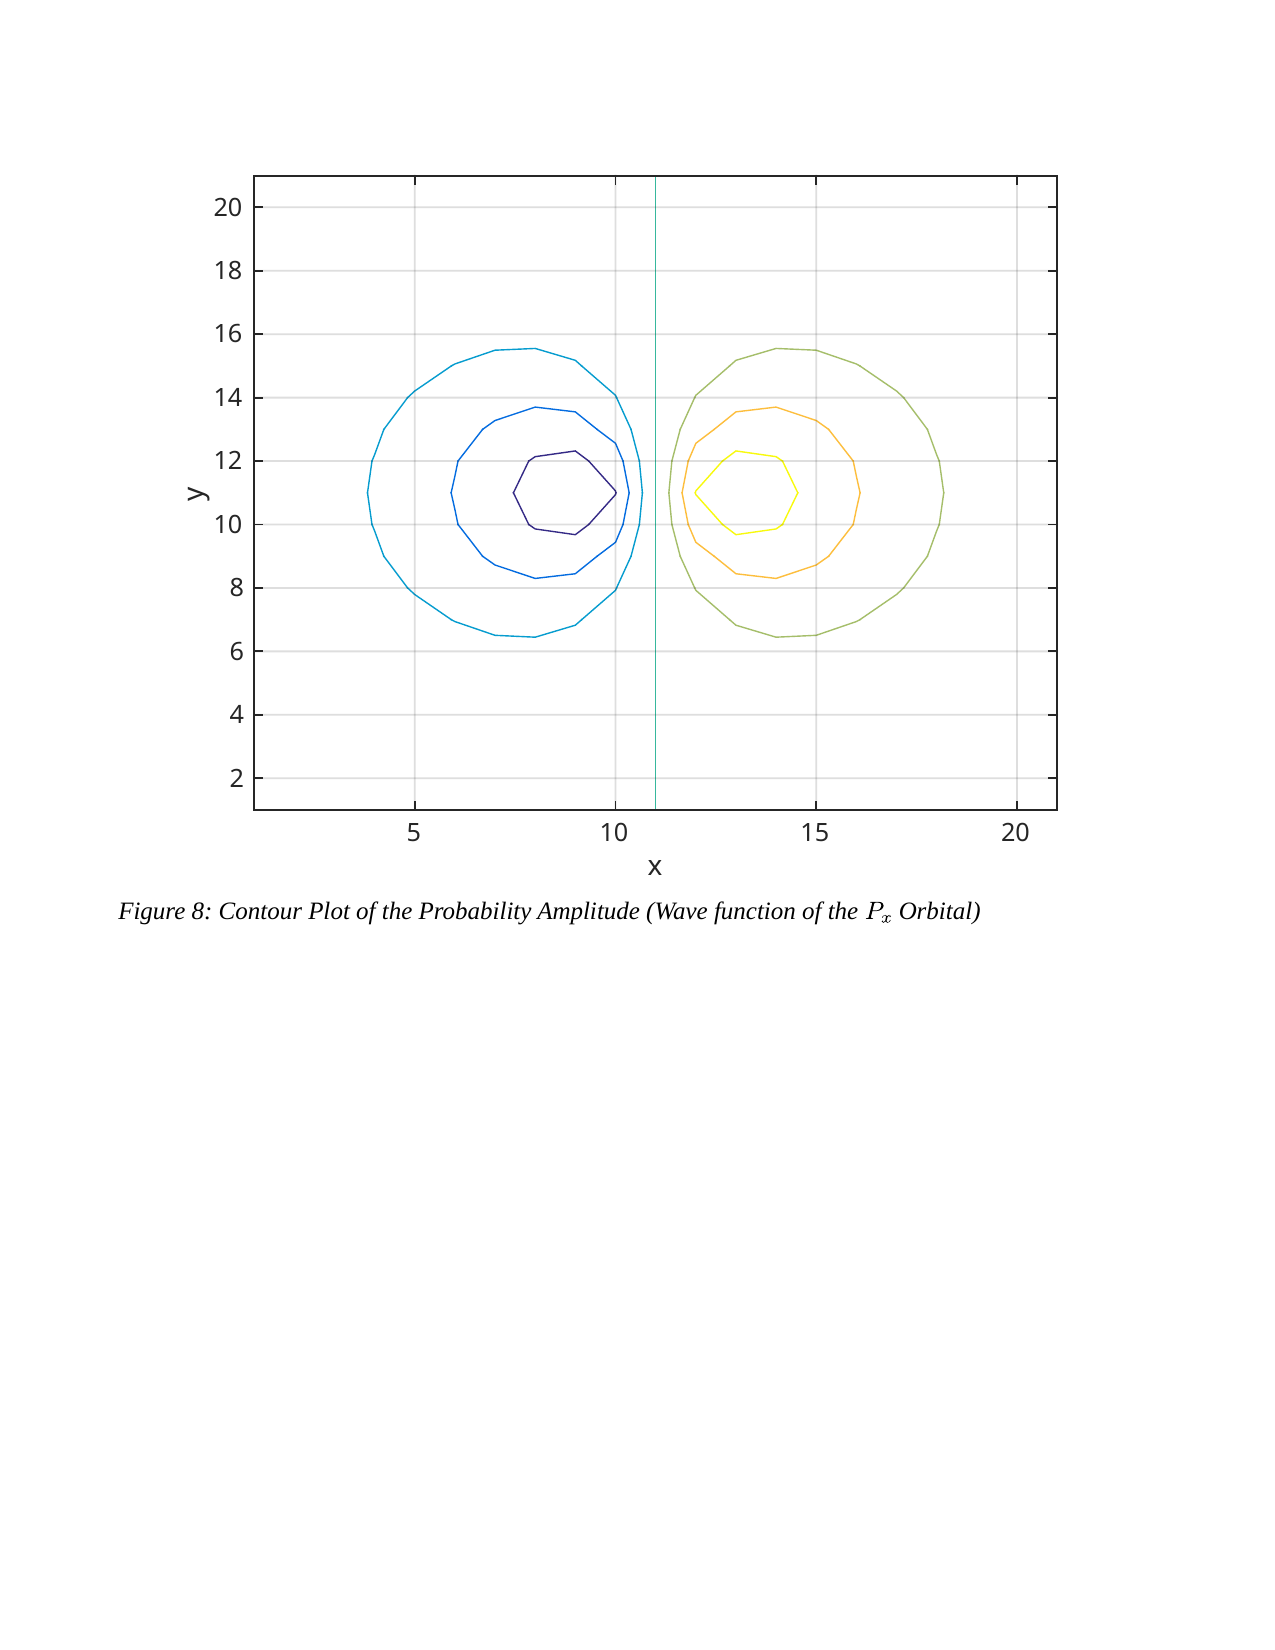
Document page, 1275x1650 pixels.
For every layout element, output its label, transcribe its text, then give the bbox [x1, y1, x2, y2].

text Figure 8: Contour Plot of the Probability Amplitude (Wave function of the Orbital) [118, 896, 1157, 924]
